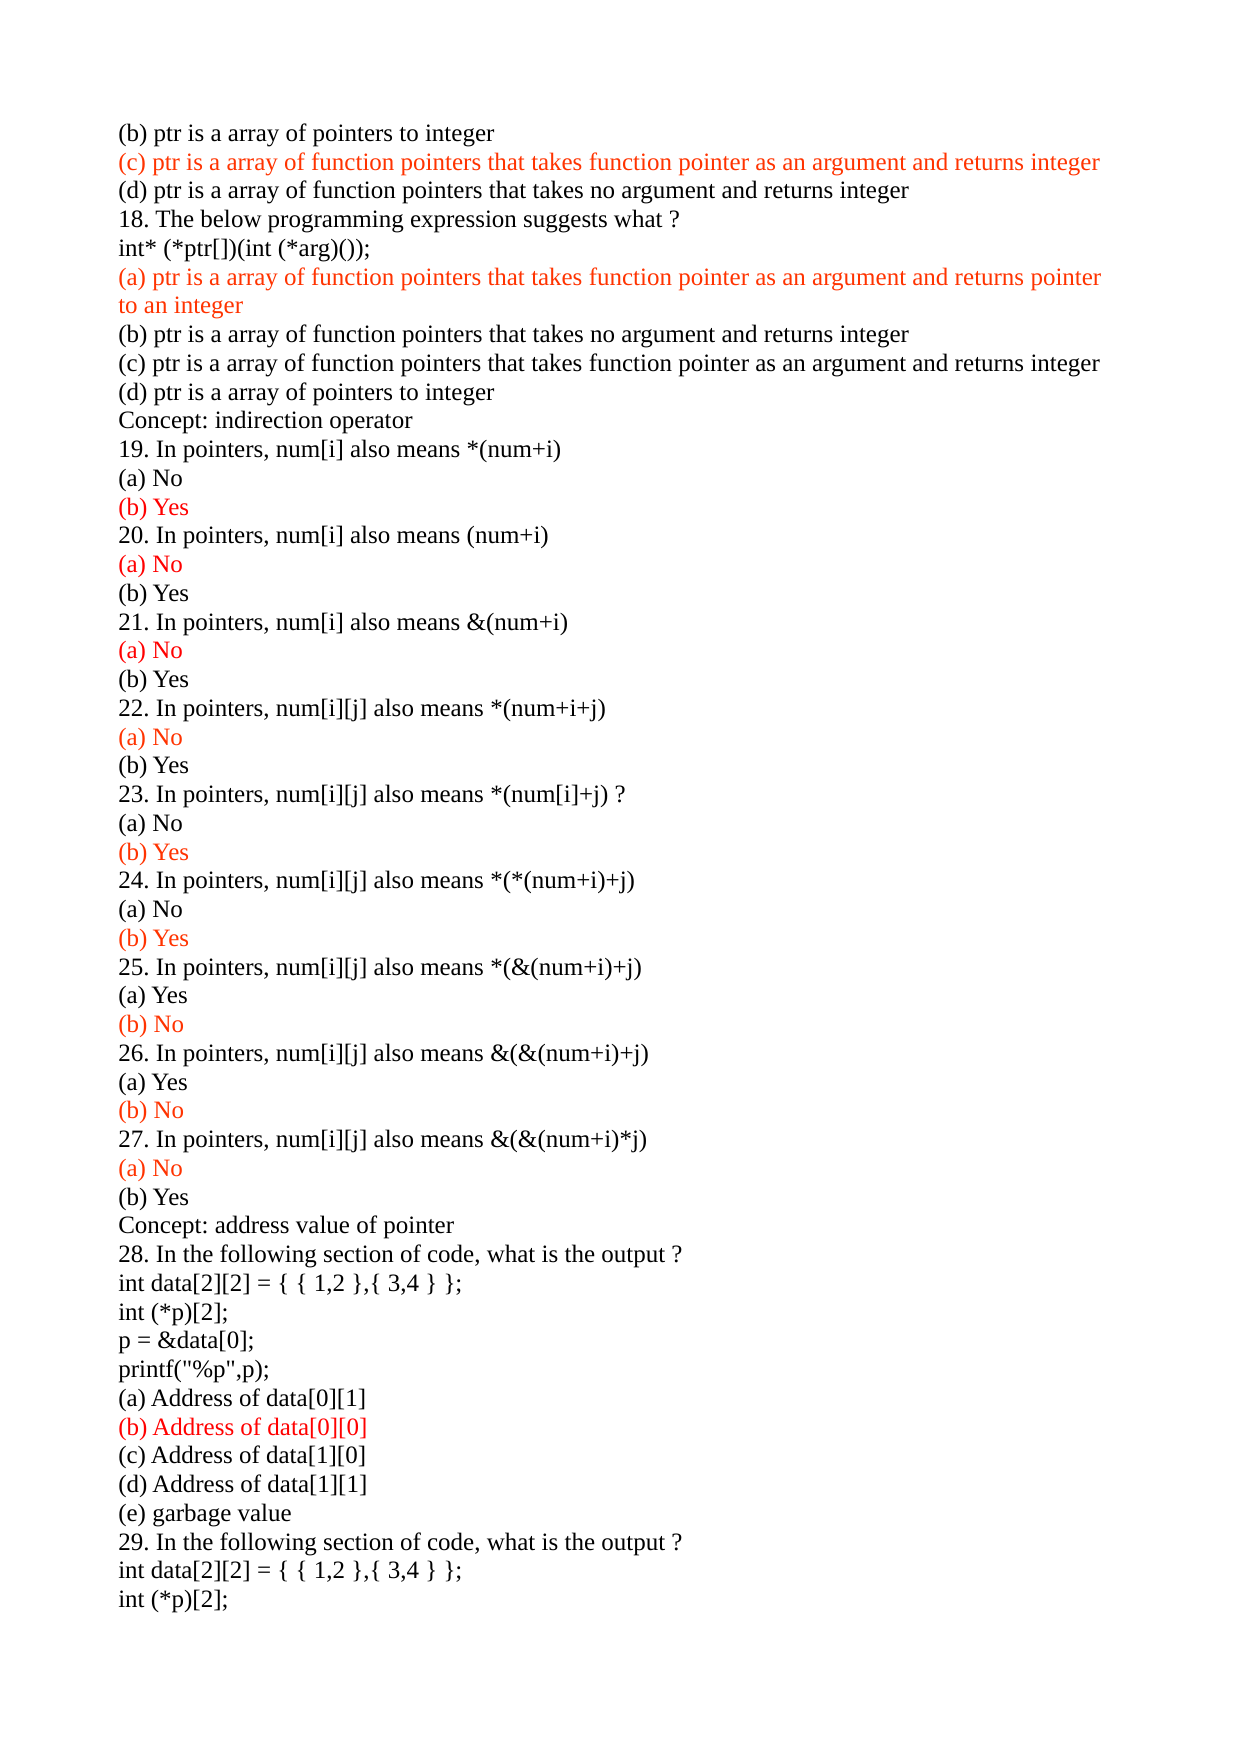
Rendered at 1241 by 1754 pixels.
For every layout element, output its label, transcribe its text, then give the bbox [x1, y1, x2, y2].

text (b) Yes [118, 751, 1122, 779]
text (b) Yes [118, 1182, 1122, 1211]
text (a) ptr is a array of function pointers that takes function pointer as an argument and returns pointer to an integer [118, 262, 1122, 319]
text (a) No [118, 1153, 1122, 1182]
text (a) Yes [118, 1067, 1122, 1096]
text (b) ptr is a array of pointers to integer [118, 118, 1122, 147]
text p = &data[0]; [118, 1326, 1122, 1354]
text 21. In pointers, num[i] also means &(num+i) [118, 607, 1122, 636]
text int* (*ptr[])(int (*arg)()); [118, 233, 1122, 262]
text 18. The below programming expression suggests what ? [118, 204, 1122, 233]
text (b) Yes [118, 664, 1122, 693]
text int data[2][2] = { { 1,2 },{ 3,4 } }; [118, 1556, 1122, 1584]
text (b) Yes [118, 578, 1122, 607]
text (a) No [118, 549, 1122, 578]
text Concept: address value of pointer [118, 1211, 1122, 1239]
text int (*p)[2]; [118, 1584, 1122, 1613]
text (a) No [118, 722, 1122, 751]
text (b) No [118, 1009, 1122, 1038]
text (b) Yes [118, 492, 1122, 521]
text (a) No [118, 463, 1122, 492]
text (e) garbage value [118, 1498, 1122, 1527]
text 20. In pointers, num[i] also means (num+i) [118, 521, 1122, 549]
text (a) No [118, 636, 1122, 664]
text (c) Address of data[1][0] [118, 1441, 1122, 1469]
text 29. In the following section of code, what is the output ? [118, 1527, 1122, 1556]
text (b) Yes [118, 923, 1122, 952]
text 25. In pointers, num[i][j] also means *(&(num+i)+j) [118, 952, 1122, 981]
text Concept: indirection operator [118, 406, 1122, 434]
text (d) ptr is a array of pointers to integer [118, 377, 1122, 406]
text (a) Address of data[0][1] [118, 1383, 1122, 1412]
text 24. In pointers, num[i][j] also means *(*(num+i)+j) [118, 866, 1122, 894]
text 28. In the following section of code, what is the output ? [118, 1239, 1122, 1268]
text int data[2][2] = { { 1,2 },{ 3,4 } }; [118, 1268, 1122, 1297]
text (a) No [118, 808, 1122, 837]
text int (*p)[2]; [118, 1297, 1122, 1326]
text printf("%p",p); [118, 1354, 1122, 1383]
text (b) Address of data[0][0] [118, 1412, 1122, 1441]
text (b) No [118, 1096, 1122, 1124]
text 22. In pointers, num[i][j] also means *(num+i+j) [118, 693, 1122, 722]
text (d) ptr is a array of function pointers that takes no argument and returns integer [118, 176, 1122, 204]
text 19. In pointers, num[i] also means *(num+i) [118, 434, 1122, 463]
text (b) ptr is a array of function pointers that takes no argument and returns integer [118, 319, 1122, 348]
text (b) Yes [118, 837, 1122, 866]
text (c) ptr is a array of function pointers that takes function pointer as an argument and returns integer [118, 147, 1122, 176]
text (c) ptr is a array of function pointers that takes function pointer as an argument and returns integer [118, 348, 1122, 377]
text 23. In pointers, num[i][j] also means *(num[i]+j) ? [118, 779, 1122, 808]
text (a) No [118, 894, 1122, 923]
text 27. In pointers, num[i][j] also means &(&(num+i)*j) [118, 1124, 1122, 1153]
text (a) Yes [118, 981, 1122, 1009]
text 26. In pointers, num[i][j] also means &(&(num+i)+j) [118, 1038, 1122, 1067]
text (d) Address of data[1][1] [118, 1469, 1122, 1498]
